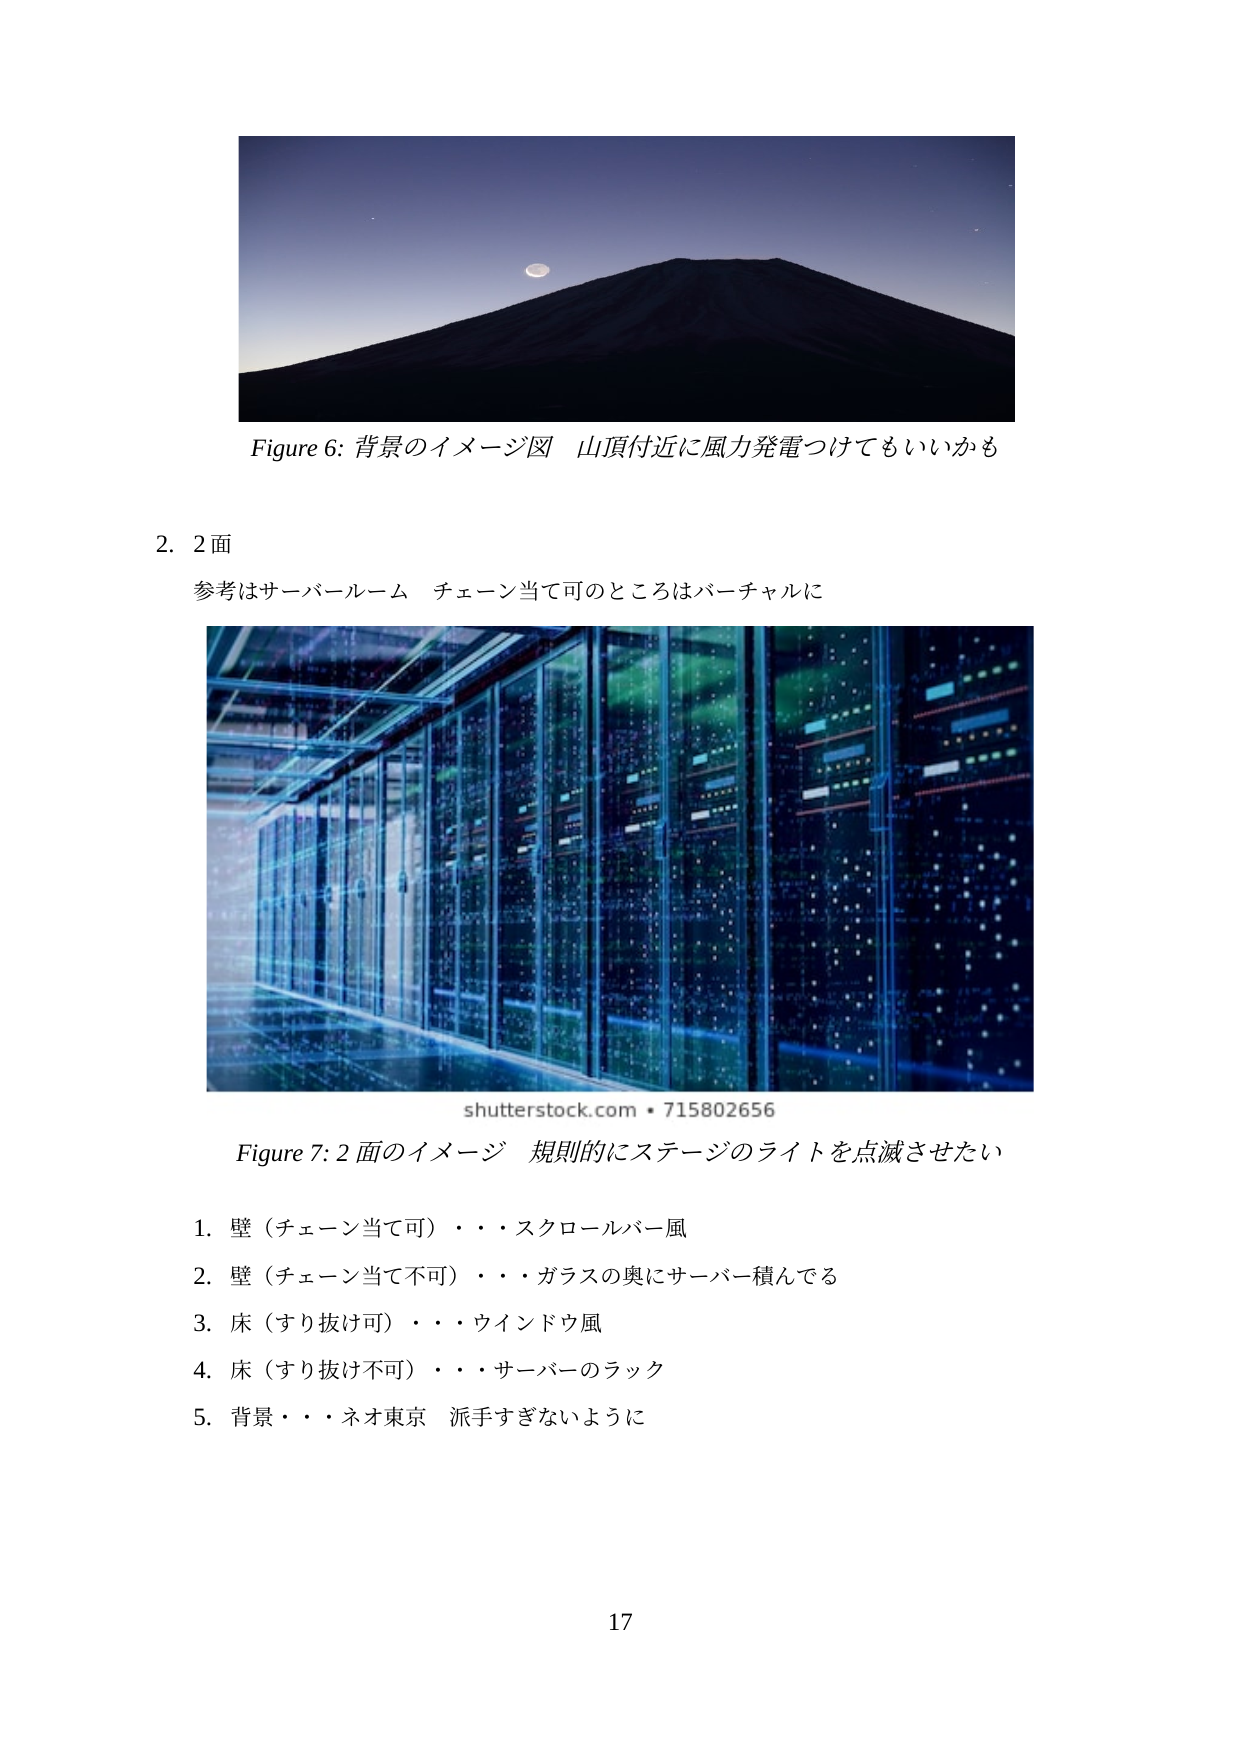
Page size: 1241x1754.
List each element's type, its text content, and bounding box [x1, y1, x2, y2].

list 背景・・・ネオ東京 派手すぎないように [193, 1400, 1122, 1432]
list 壁（チェーン当て可）・・・スクロールバー風 [193, 1212, 1122, 1243]
picture [238, 136, 1015, 422]
list Figure 7: 2面のイメージ 規則的にステージのライトを点滅させたい [207, 1128, 1034, 1168]
text Figure 6: 背景のイメージ図 山頂付近に風力発電つけてもいいかも [231, 137, 1023, 463]
list 壁（チェーン当て不可）・・・ガラスの奥にサーバー積んでる [193, 1259, 1122, 1290]
list 床（すり抜け不可）・・・サーバーのラック [193, 1353, 1122, 1385]
list 床（すり抜け可）・・・ウインドウ風 [193, 1306, 1122, 1337]
list 2面 参考はサーバールーム チェーン当て可のところはバーチャルに [156, 527, 1122, 1197]
picture [206, 626, 1034, 1128]
